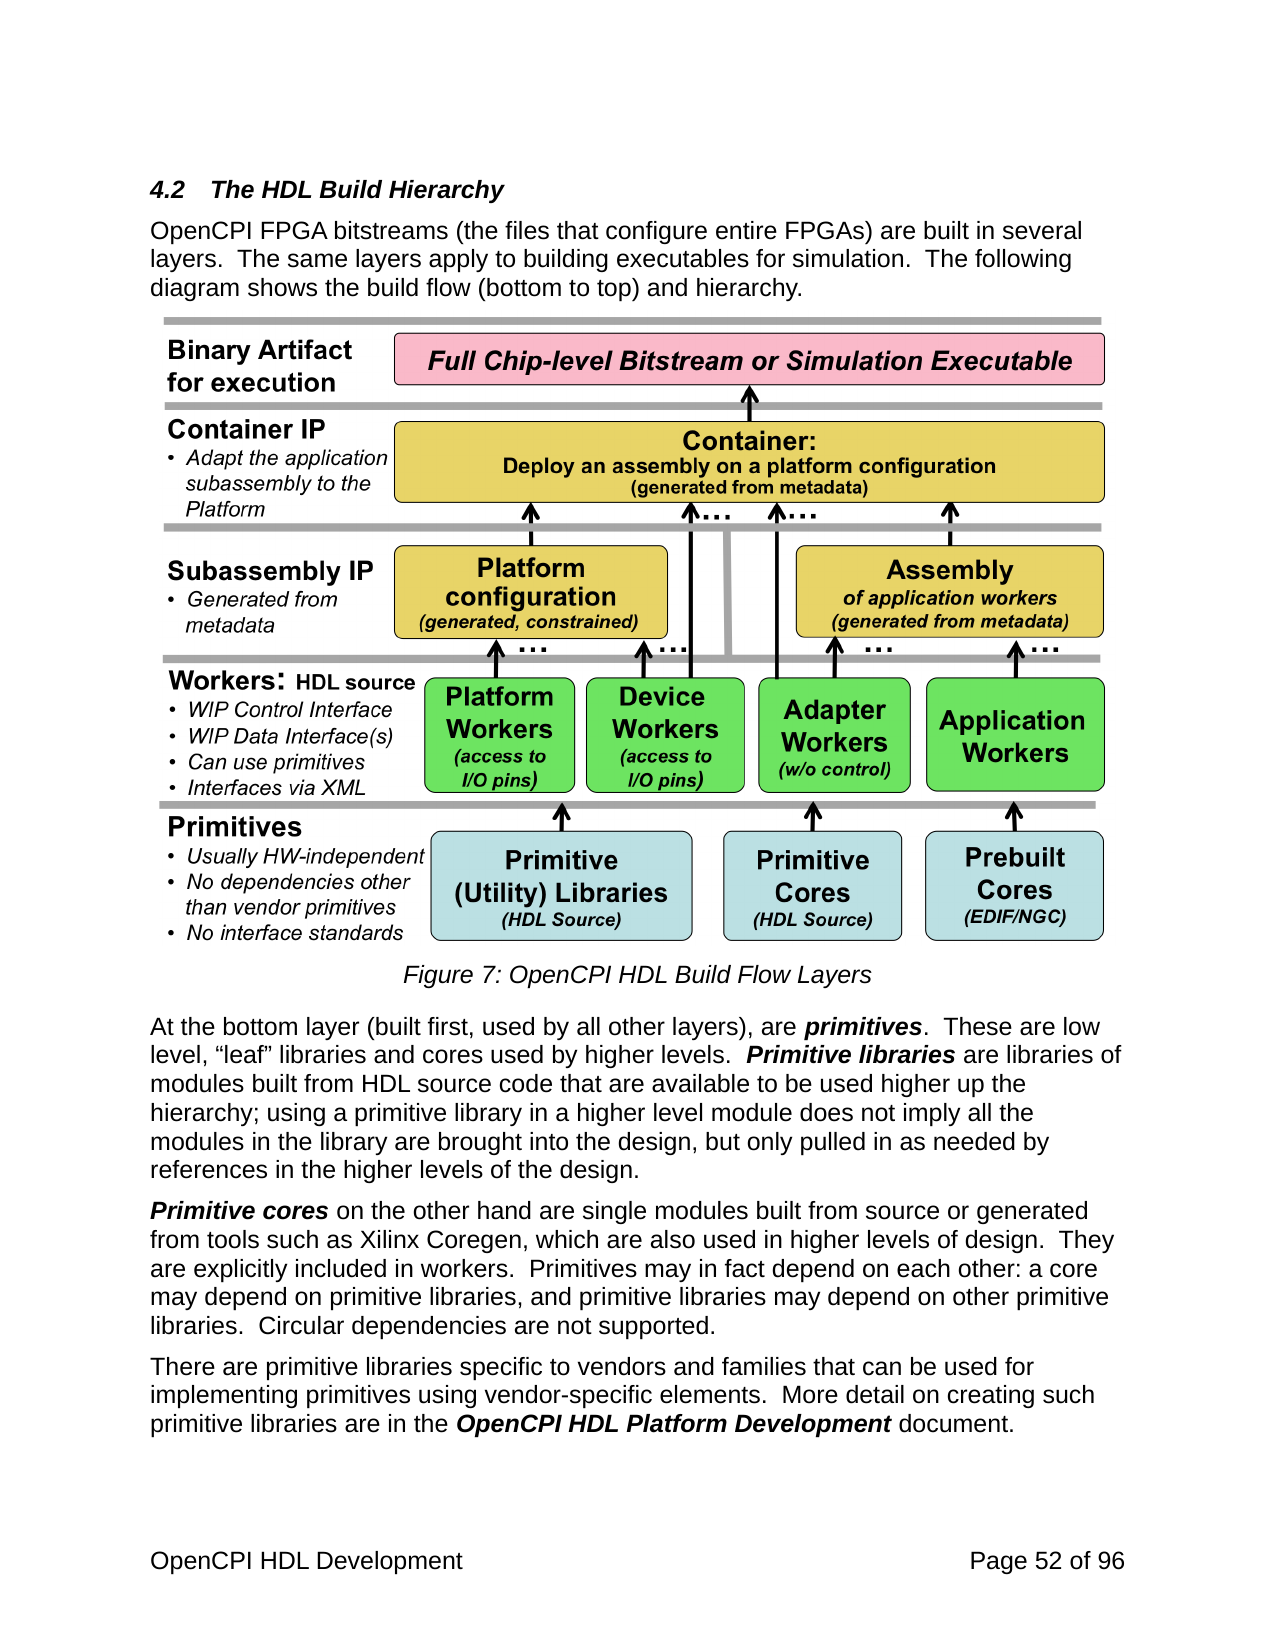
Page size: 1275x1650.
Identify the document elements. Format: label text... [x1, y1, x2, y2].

text Figure 7: OpenCPI HDL Build Flow Layers [150, 960, 1125, 989]
text At the bottom layer (built first, used by all other layers), are primitives. These are low level, “leaf” libraries and cores used by higher levels. Primitive libraries are libraries of modules built from HDL source code that are available to be used higher up the hierarchy; using a primitive library in a higher level module does not imply all the modules in the library are brought into the design, but only pulled in as needed by references in the higher levels of the design. [150, 1012, 1125, 1184]
text OpenCPI FPGA bitstreams (the files that configure entire FPGAs) are built in several layers. The same layers apply to building executables for simulation. The following diagram shows the build flow (bottom to top) and hierarchy. [150, 216, 1125, 302]
subtitle The HDL Build Hierarchy [150, 175, 1125, 204]
text There are primitive libraries specific to vendors and families that can be used for implementing primitives using vendor-specific elements. More detail on creating such primitive libraries are in the OpenCPI HDL Platform Development document. [150, 1352, 1125, 1438]
text Primitive cores on the other hand are single modules built from source or generated from tools such as Xilinx Coregen, which are also used in higher levels of design. They are explicitly included in workers. Primitives may in fact depend on each other: a core may depend on primitive libraries, and primitive libraries may depend on other primitive libraries. Circular dependencies are not supported. [150, 1196, 1125, 1340]
picture [159, 310, 1116, 946]
